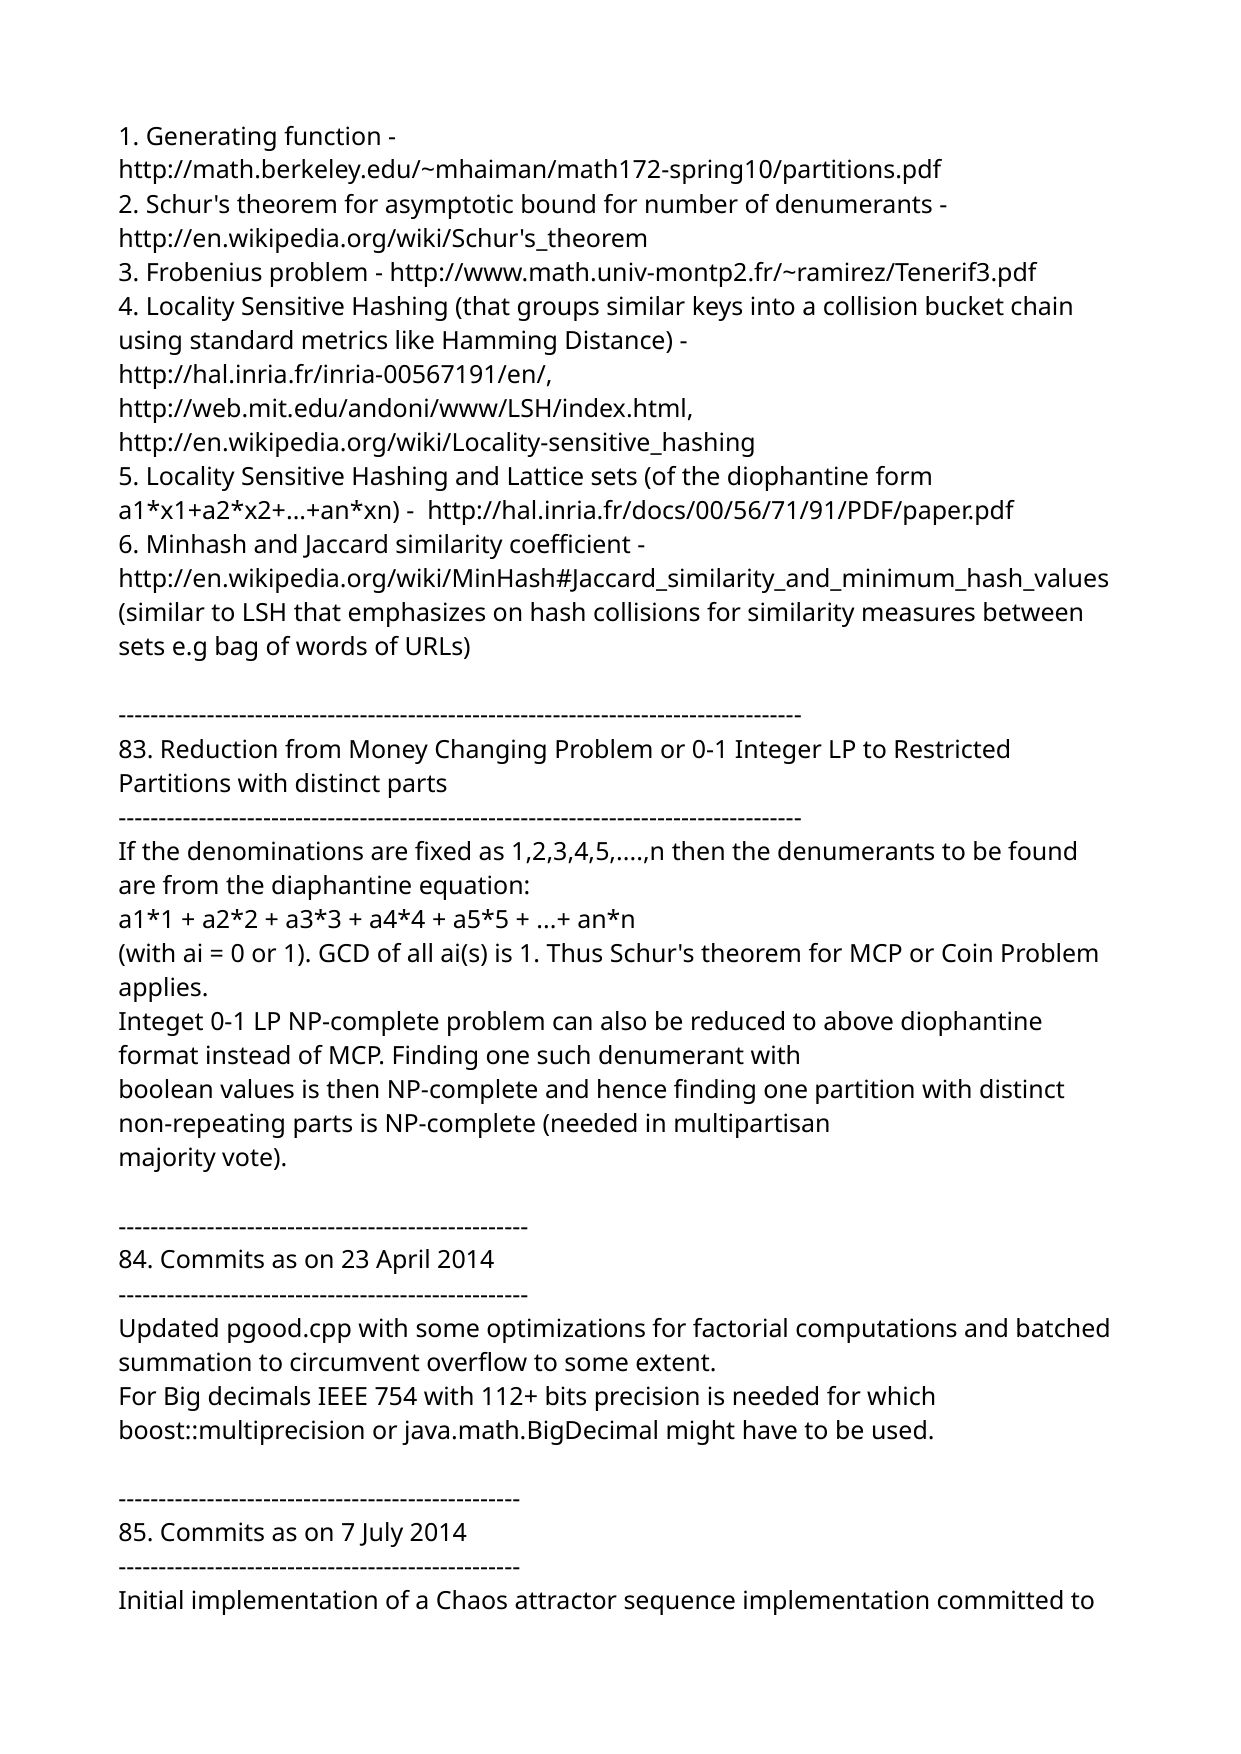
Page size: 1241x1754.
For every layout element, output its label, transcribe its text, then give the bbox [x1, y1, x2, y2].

text Initial implementation of a Chaos attractor sequence implementation committed to [118, 1583, 1122, 1617]
text --------------------------------------------------- [118, 1208, 1122, 1242]
text 85. Commits as on 7 July 2014 [118, 1515, 1122, 1549]
text boolean values is then NP-complete and hence finding one partition with distinct non-repeating parts is NP-complete (needed in multipartisan [118, 1072, 1122, 1140]
text 5. Locality Sensitive Hashing and Lattice sets (of the diophantine form a1*x1+a2*x2+...+an*xn) - http://hal.inria.fr/docs/00/56/71/91/PDF/paper.pdf [118, 459, 1122, 527]
text (with ai = 0 or 1). GCD of all ai(s) is 1. Thus Schur's theorem for MCP or Coin Problem applies. [118, 936, 1122, 1004]
text 2. Schur's theorem for asymptotic bound for number of denumerants - http://en.wikipedia.org/wiki/Schur's_theorem [118, 186, 1122, 254]
text -------------------------------------------------- [118, 1481, 1122, 1515]
text 83. Reduction from Money Changing Problem or 0-1 Integer LP to Restricted Partitions with distinct parts [118, 731, 1122, 799]
text -------------------------------------------------- [118, 1549, 1122, 1583]
text 1. Generating function - http://math.berkeley.edu/~mhaiman/math172-spring10/partitions.pdf [118, 118, 1122, 186]
text If the denominations are fixed as 1,2,3,4,5,....,n then the denumerants to be found are from the diaphantine equation: [118, 833, 1122, 902]
text a1*1 + a2*2 + a3*3 + a4*4 + a5*5 + ...+ an*n [118, 902, 1122, 936]
text Updated pgood.cpp with some optimizations for factorial computations and batched summation to circumvent overflow to some extent. [118, 1310, 1122, 1378]
text majority vote). [118, 1140, 1122, 1174]
text ------------------------------------------------------------------------------------- [118, 697, 1122, 731]
text --------------------------------------------------- [118, 1276, 1122, 1310]
text 84. Commits as on 23 April 2014 [118, 1242, 1122, 1276]
text 6. Minhash and Jaccard similarity coefficient - http://en.wikipedia.org/wiki/MinHash#Jaccard_similarity_and_minimum_hash_values (similar to LSH that emphasizes on hash collisions for similarity measures between sets e.g bag of words of URLs) [118, 527, 1122, 663]
text 3. Frobenius problem - http://www.math.univ-montp2.fr/~ramirez/Tenerif3.pdf [118, 254, 1122, 288]
text 4. Locality Sensitive Hashing (that groups similar keys into a collision bucket chain using standard metrics like Hamming Distance) - http://hal.inria.fr/inria-00567191/en/, http://web.mit.edu/andoni/www/LSH/index.html, http://en.wikipedia.org/wiki/Locality-sensitive_hashing [118, 288, 1122, 459]
text Integet 0-1 LP NP-complete problem can also be reduced to above diophantine format instead of MCP. Finding one such denumerant with [118, 1004, 1122, 1072]
text ------------------------------------------------------------------------------------- [118, 799, 1122, 833]
text For Big decimals IEEE 754 with 112+ bits precision is needed for which boost::multiprecision or java.math.BigDecimal might have to be used. [118, 1378, 1122, 1447]
